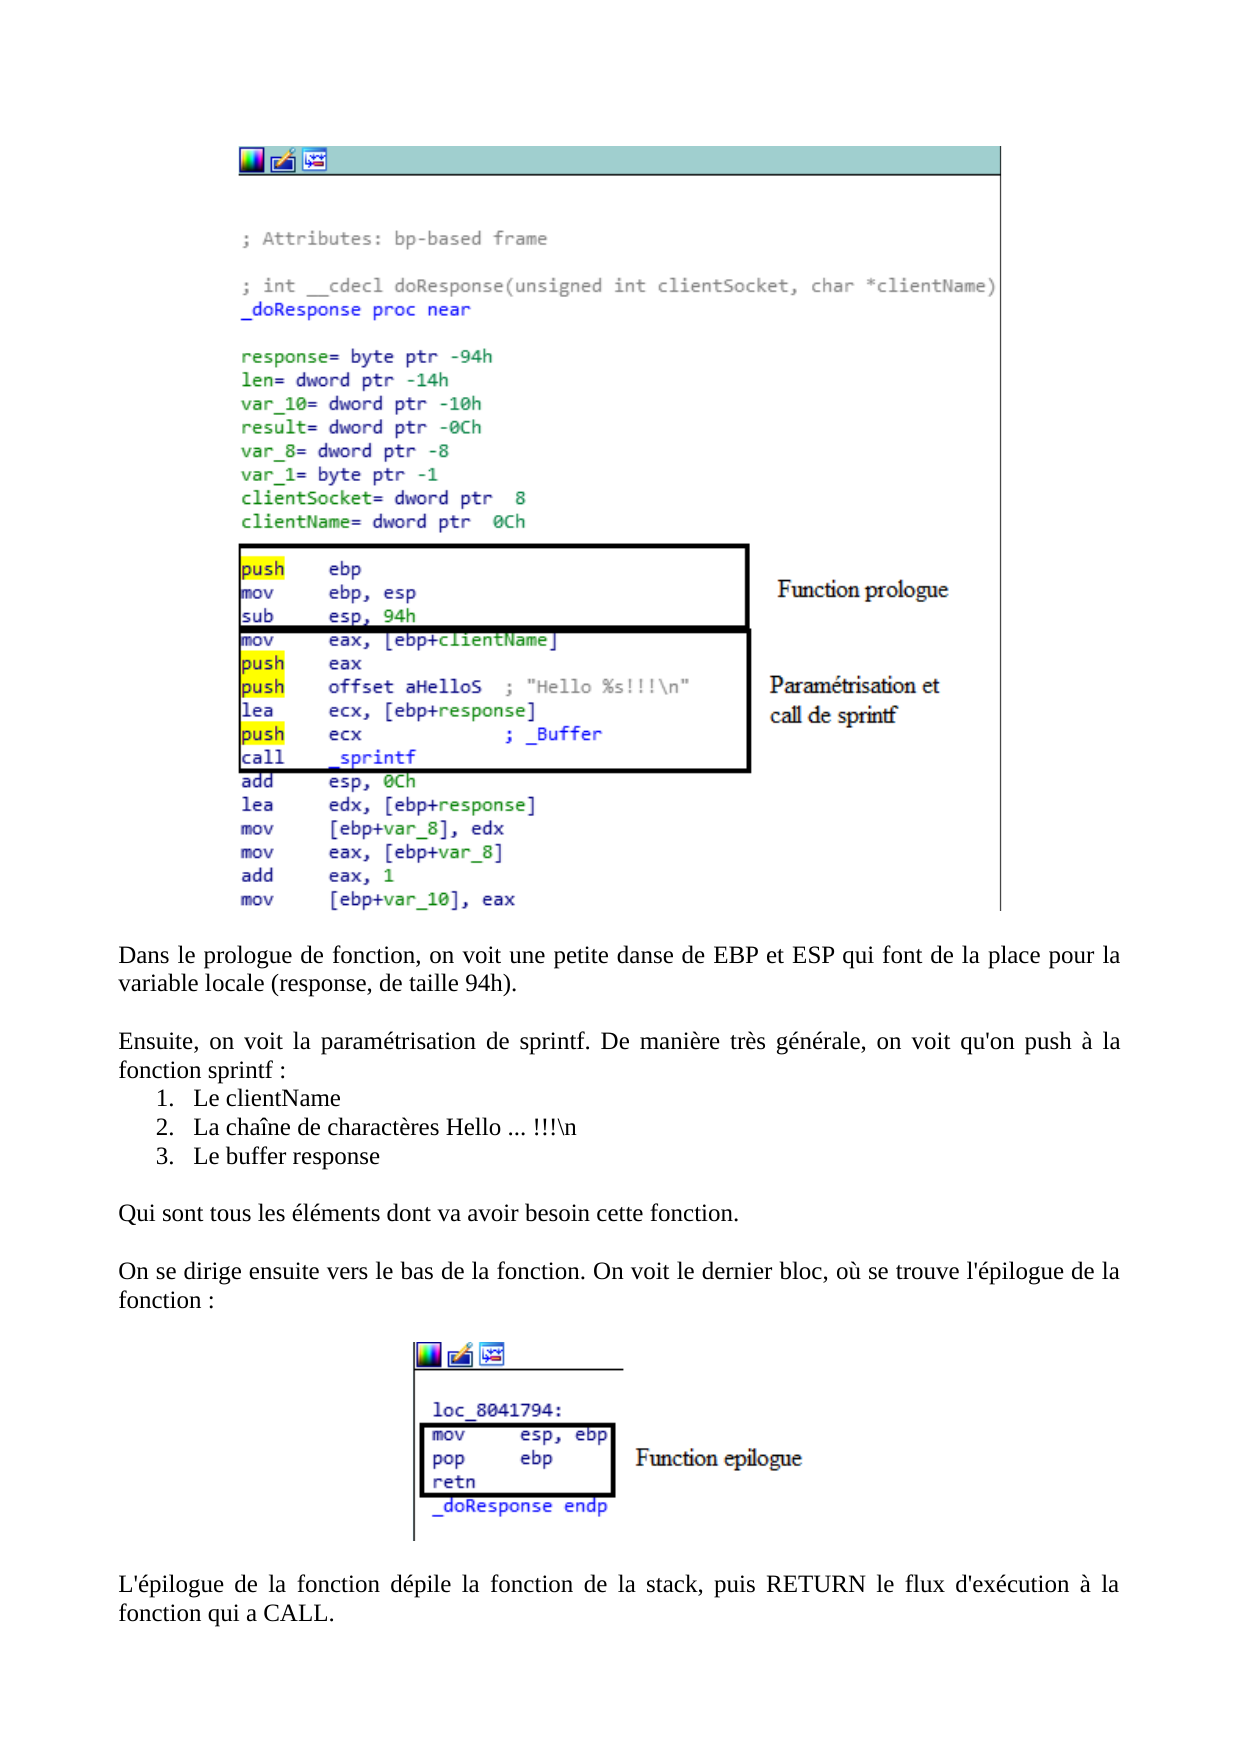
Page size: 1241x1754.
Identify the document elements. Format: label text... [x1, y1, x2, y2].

list La chaîne de charactères Hello ... !!!\n [156, 1112, 1122, 1141]
list Le clientName [156, 1083, 1122, 1112]
list Le buffer response [156, 1141, 1122, 1170]
text On se dirige ensuite vers le bas de la fonction. On voit le dernier bloc, où se trouve l'épilogue de la fonction : [118, 1256, 1122, 1313]
text Dans le prologue de fonction, on voit une petite danse de EBP et ESP qui font de la place pour la variable locale (response, de taille 94h). [118, 940, 1122, 997]
text Ensuite, on voit la paramétrisation de sprintf. De manière très générale, on voit qu'on push à la fonction sprintf : [118, 1026, 1122, 1083]
text L'épilogue de la fonction dépile la fonction de la stack, puis RETURN le flux d'exécution à la fonction qui a CALL. [118, 1569, 1122, 1627]
text Qui sont tous les éléments dont va avoir besoin cette fonction. [118, 1198, 1122, 1227]
